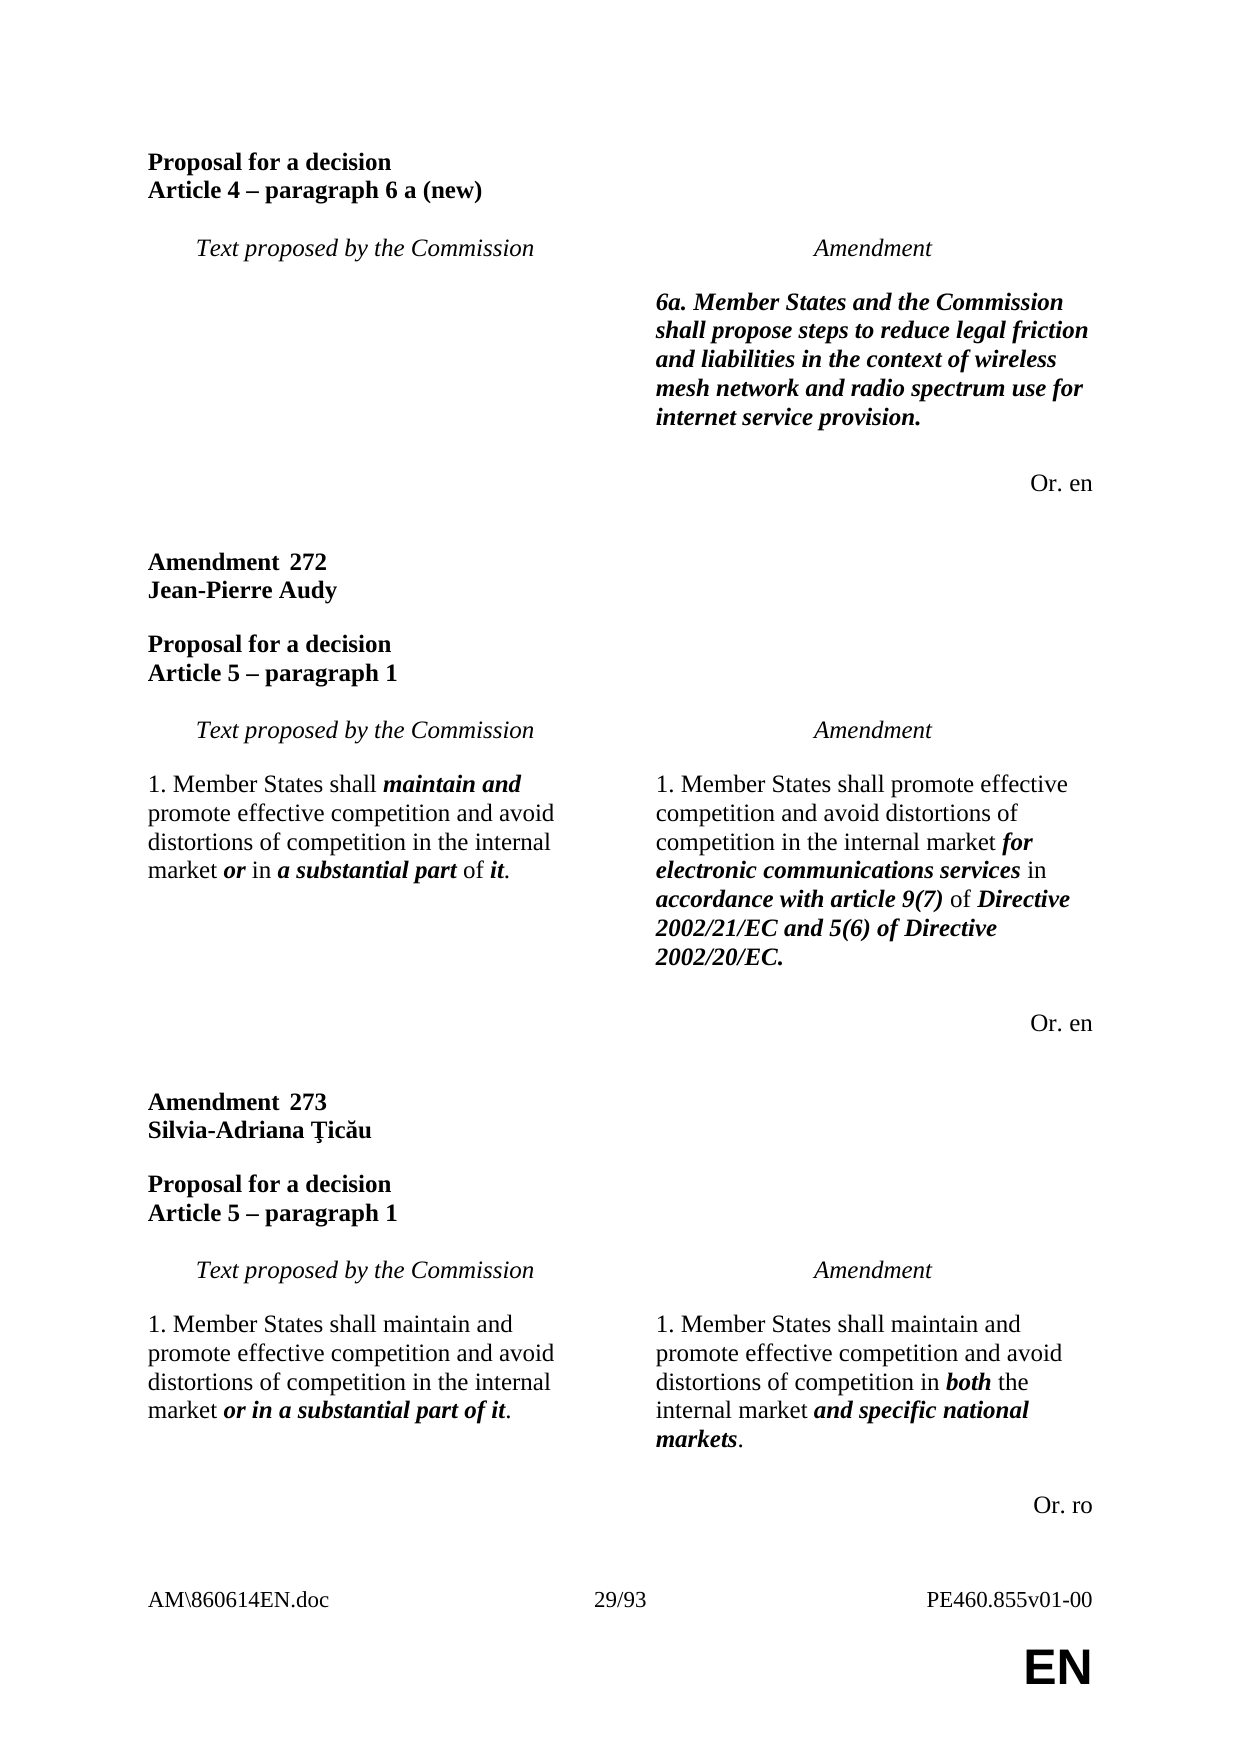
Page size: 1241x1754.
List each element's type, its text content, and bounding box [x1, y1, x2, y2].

table_cell Text proposed by the Commission [112, 716, 620, 769]
text Or. <Original>{EN}en</Original> [148, 1008, 1093, 1037]
table_cell Amendment [620, 233, 1128, 287]
table_cell 1. Member States shall maintain and promote effective competition and avoid distortions of competition in the internal market or in a substantial part of it. [112, 1309, 620, 1466]
text <Article>Article 5 – paragraph 1 </Article> [148, 1198, 1093, 1227]
text <Amend>Amendment <NumAm>272</NumAm> [148, 547, 1093, 576]
table_cell Amendment [620, 716, 1128, 769]
text <Amend>Amendment <NumAm>273</NumAm> [148, 1087, 1093, 1116]
table_cell 6a. Member States and the Commission shall propose steps to reduce legal friction and liabilities in the context of wireless mesh network and radio spectrum use for internet service provision. [620, 287, 1128, 443]
table_header [112, 204, 1128, 233]
text <DocAmend>Proposal for a decision</DocAmend> [148, 147, 1093, 176]
table_cell [112, 287, 620, 443]
text <Article>Article 4 – paragraph 6 a (new) </Article> [148, 176, 1093, 204]
table_header [112, 1227, 1128, 1256]
text <Members>Silvia-Adriana Ţicău</Members> [148, 1116, 1093, 1144]
table_header [112, 687, 1128, 716]
text <DocAmend>Proposal for a decision</DocAmend> [148, 1169, 1093, 1198]
table_cell 1. Member States shall maintain and promote effective competition and avoid distortions of competition in both the internal market and specific national markets. [620, 1309, 1128, 1466]
text Or. <Original>{EN}en</Original> [148, 468, 1093, 497]
text <Members>Jean-Pierre Audy</Members> [148, 576, 1093, 604]
table_cell Text proposed by the Commission [112, 233, 620, 287]
table_cell 1. Member States shall promote effective competition and avoid distortions of competition in the internal market for electronic communications services in accordance with article 9(7) of Directive 2002/21/EC and 5(6) of Directive 2002/20/EC. [620, 769, 1128, 983]
table_cell 1. Member States shall maintain and promote effective competition and avoid distortions of competition in the internal market or in a substantial part of it. [112, 769, 620, 983]
text Or. <Original>{RO}ro</Original> [148, 1491, 1093, 1519]
text <Article>Article 5 – paragraph 1 </Article> [148, 658, 1093, 687]
table_cell Amendment [620, 1256, 1128, 1309]
table_cell Text proposed by the Commission [112, 1256, 620, 1309]
text <DocAmend>Proposal for a decision</DocAmend> [148, 629, 1093, 658]
